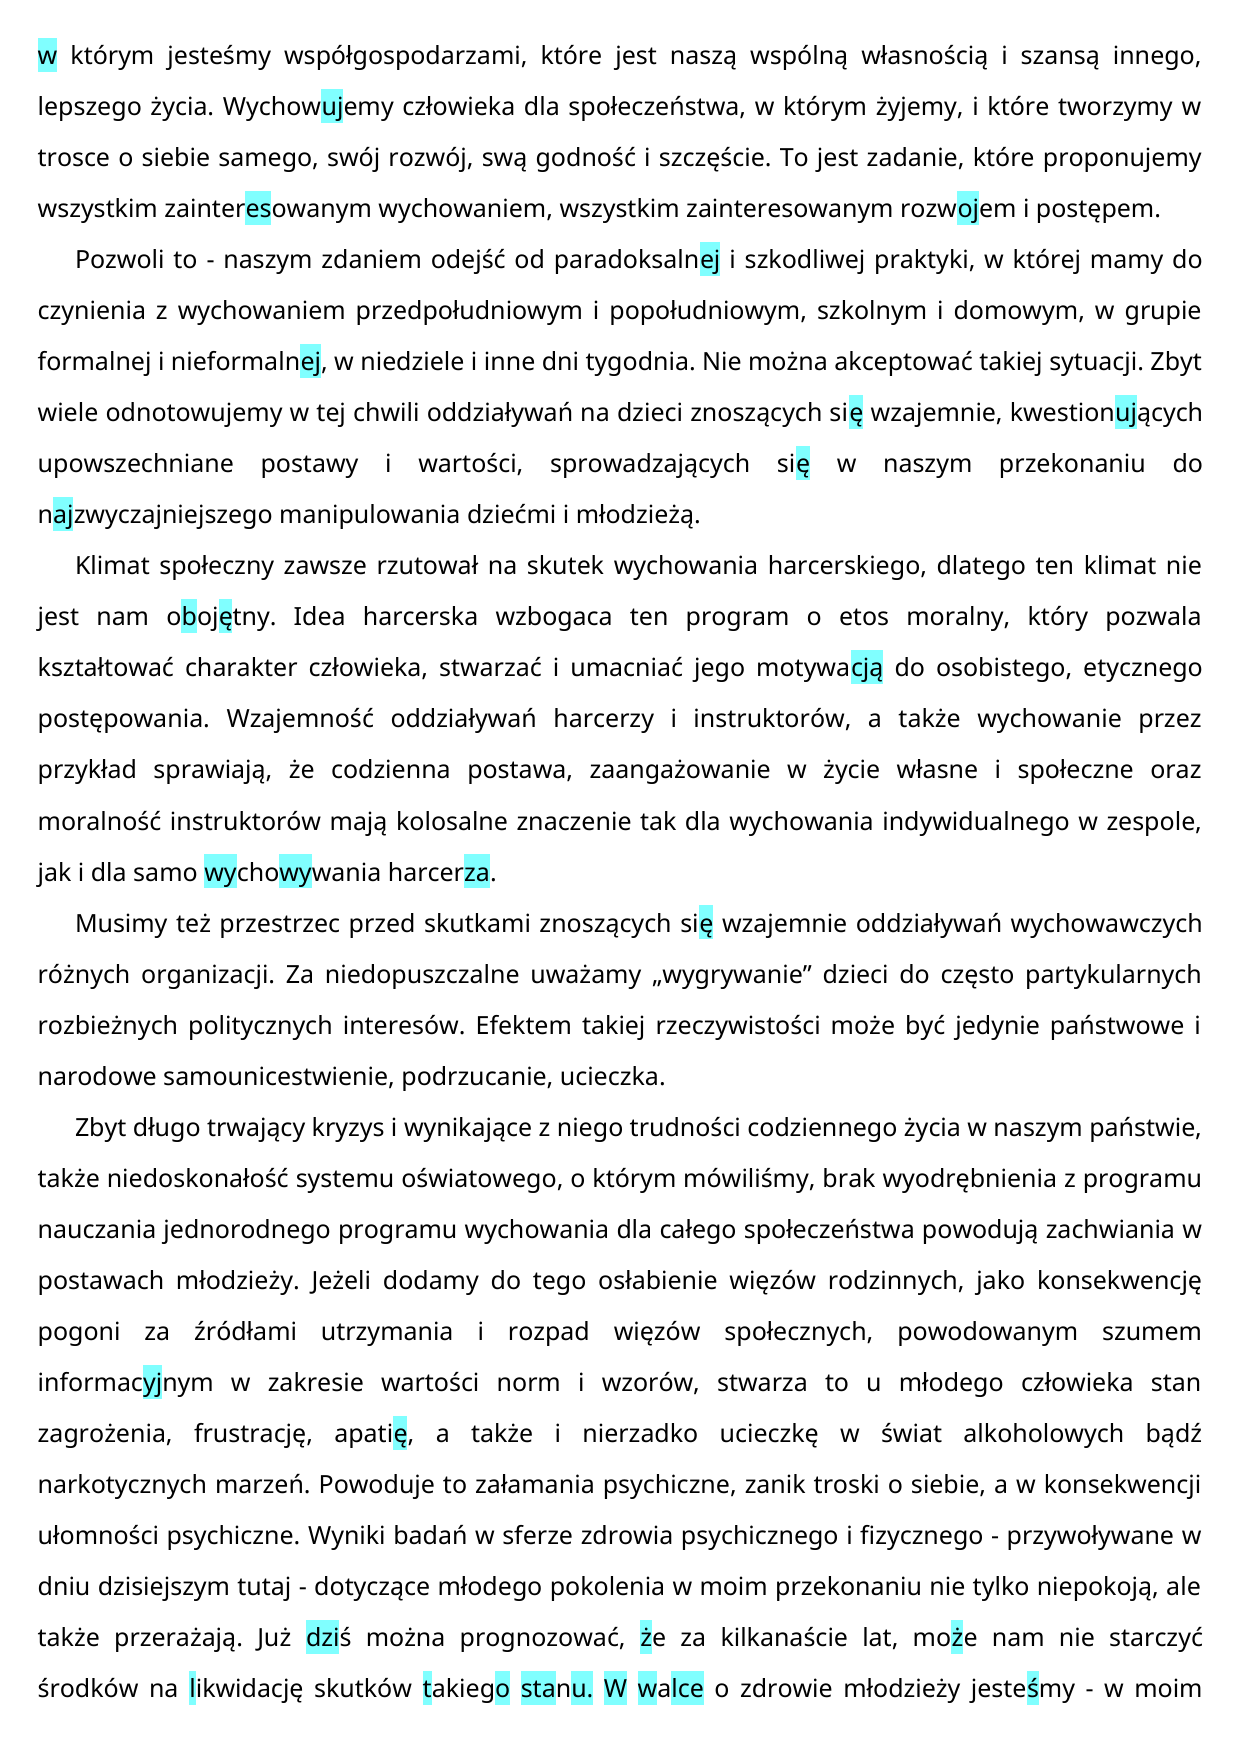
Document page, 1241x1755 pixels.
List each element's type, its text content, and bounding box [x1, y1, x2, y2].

text Pozwoli to - naszym zdaniem odejść od paradoksalnej i szkodliwej praktyki, w której mamy do czynienia z wychowaniem przedpołudniowym i popołudniowym, szkolnym i domowym, w grupie formalnej i nieformalnej, w niedziele i inne dni tygodnia. Nie można akceptować takiej sytuacji. Zbyt wiele odnotowujemy w tej chwili oddziaływań na dzieci znoszących się wzajemnie, kwestionujących upowszechniane postawy i wartości, sprowadzających się w naszym przekonaniu do najzwyczajniejszego manipulowania dziećmi i młodzieżą. [37, 242, 1203, 531]
text Klimat społeczny zawsze rzutował na skutek wychowania harcerskiego, dlatego ten klimat nie jest nam obojętny. Idea harcerska wzbogaca ten program o etos moralny, który pozwala kształtować charakter człowieka, stwarzać i umacniać jego motywacją do osobistego, etycznego postępowania. Wzajemność oddziaływań harcerzy i instruktorów, a także wychowanie przez przykład sprawiają, że codzienna postawa, zaangażowanie w życie własne i społeczne oraz moralność instruktorów mają kolosalne znaczenie tak dla wychowania indywidualnego w zespole, jak i dla samo wychowywania harcerza. [37, 548, 1203, 888]
text Zbyt długo trwający kryzys i wynikające z niego trudności codziennego życia w naszym państwie, także niedoskonałość systemu oświatowego, o którym mówiliśmy, brak wyodrębnienia z programu nauczania jednorodnego programu wychowania dla całego społeczeństwa powodują zachwiania w postawach młodzieży. Jeżeli dodamy do tego osłabienie więzów rodzinnych, jako konsekwencję pogoni za źródłami utrzymania i rozpad więzów społecznych, powodowanym szumem informacyjnym w zakresie wartości norm i wzorów, stwarza to u młodego człowieka stan zagrożenia, frustrację, apatię, a także i nierzadko ucieczkę w świat alkoholowych bądź narkotycznych marzeń. Powoduje to załamania psychiczne, zanik troski o siebie, a w konsekwencji ułomności psychiczne. Wyniki badań w sferze zdrowia psychicznego i fizycznego - przywoływane w dniu dzisiejszym tutaj - dotyczące młodego pokolenia w moim przekonaniu nie tylko niepokoją, ale także przerażają. Już dziś można prognozować, że za kilkanaście lat, może nam nie starczyć środków na likwidację skutków takiego stanu. W walce o zdrowie młodzieży jesteśmy - w moim [37, 1109, 1203, 1705]
text Musimy też przestrzec przed skutkami znoszących się wzajemnie oddziaływań wychowawczych różnych organizacji. Za niedopuszczalne uważamy „wygrywanie” dzieci do często partykularnych rozbieżnych politycznych interesów. Efektem takiej rzeczywistości może być jedynie państwowe i narodowe samounicestwienie, podrzucanie, ucieczka. [37, 905, 1203, 1092]
text w którym jesteśmy współgospodarzami, które jest naszą wspólną własnością i szansą innego, lepszego życia. Wychowujemy człowieka dla społeczeństwa, w którym żyjemy, i które tworzymy w trosce o siebie samego, swój rozwój, swą godność i szczęście. To jest zadanie, które proponujemy wszystkim zainteresowanym wychowaniem, wszystkim zainteresowanym rozwojem i postępem. [37, 37, 1203, 225]
